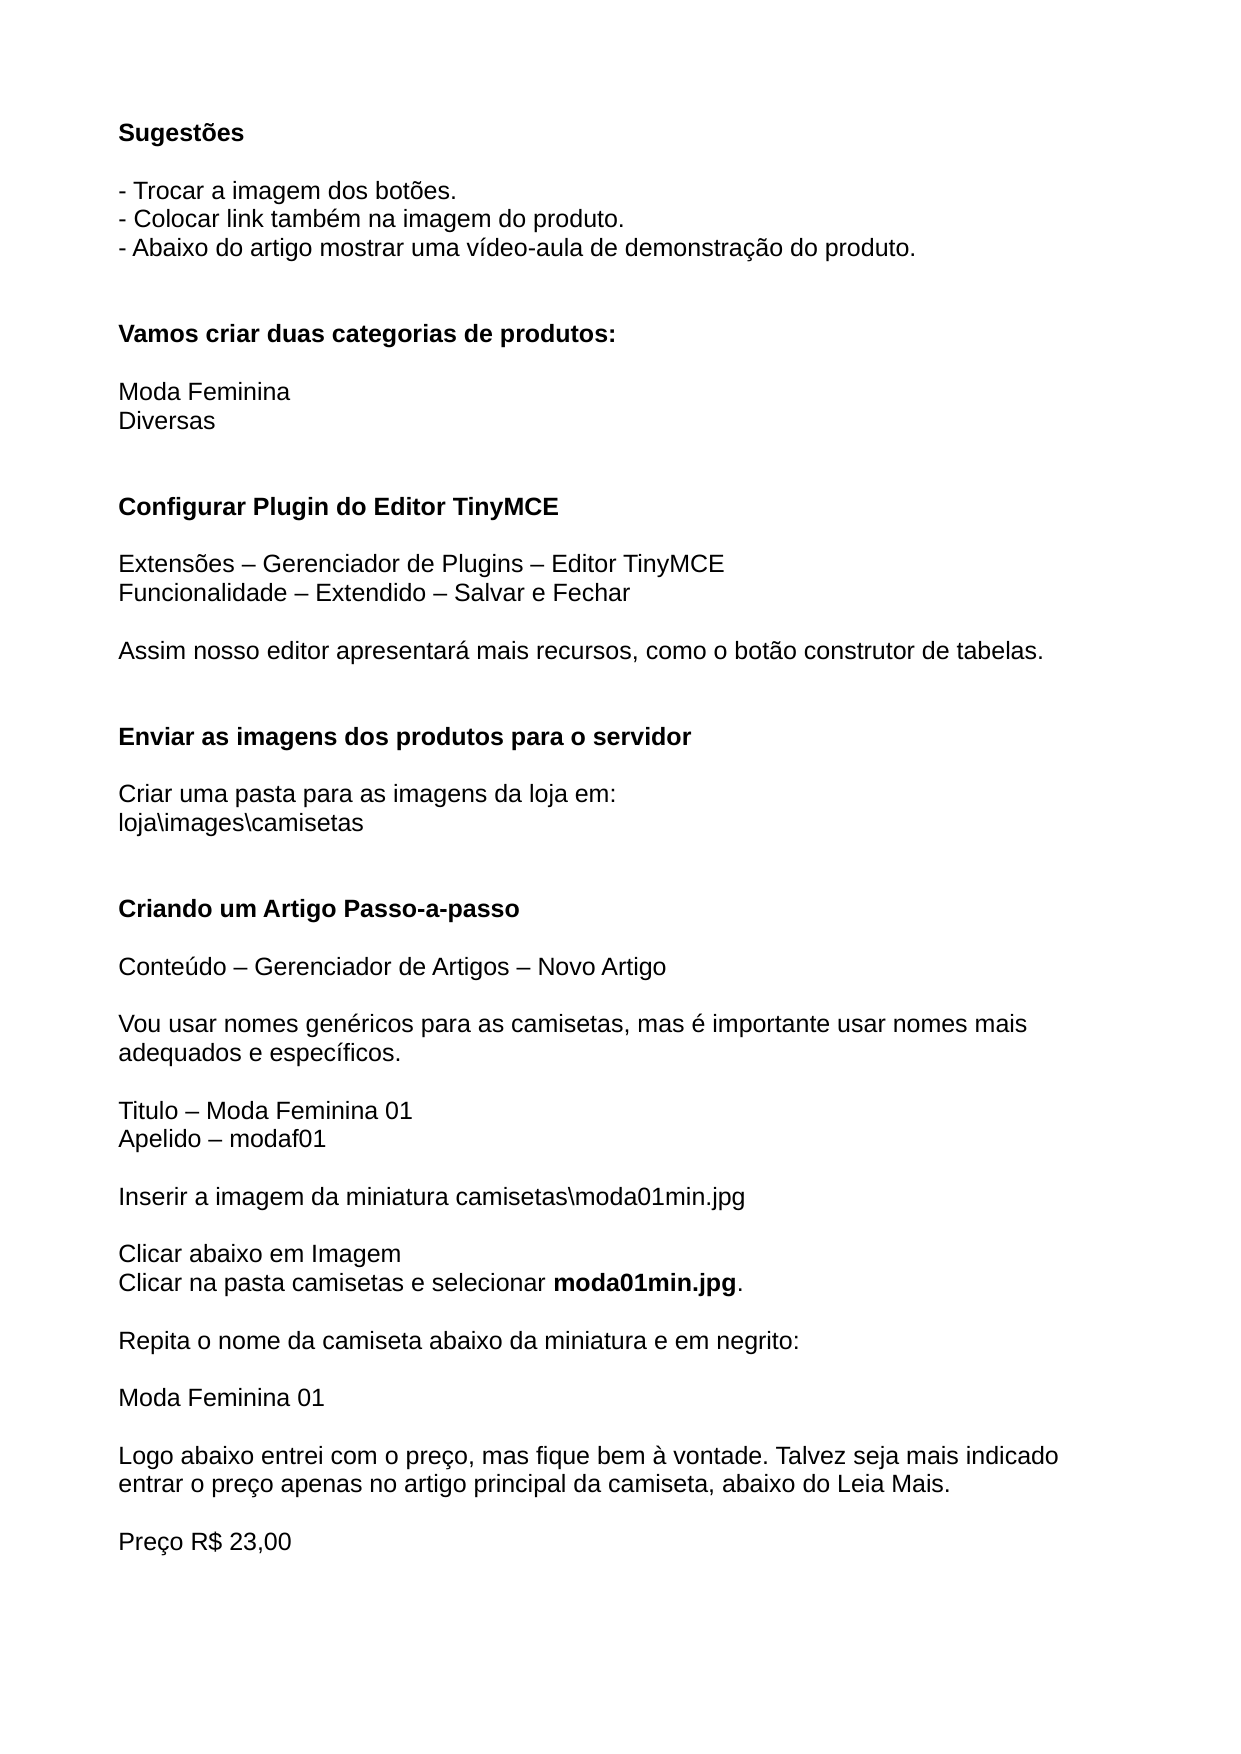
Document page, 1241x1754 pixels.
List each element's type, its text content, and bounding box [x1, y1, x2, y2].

text Criar uma pasta para as imagens da loja em: [118, 779, 1122, 808]
text Enviar as imagens dos produtos para o servidor [118, 722, 1122, 751]
text Criando um Artigo Passo-a-passo [118, 894, 1122, 923]
text Titulo – Moda Feminina 01 [118, 1096, 1122, 1124]
text Vou usar nomes genéricos para as camisetas, mas é importante usar nomes mais adequados e específicos. [118, 1009, 1122, 1067]
text Inserir a imagem da miniatura camisetas\moda01min.jpg [118, 1182, 1122, 1211]
text Configurar Plugin do Editor TinyMCE [118, 492, 1122, 521]
text Conteúdo – Gerenciador de Artigos – Novo Artigo [118, 952, 1122, 981]
text Extensões – Gerenciador de Plugins – Editor TinyMCE [118, 549, 1122, 578]
text Assim nosso editor apresentará mais recursos, como o botão construtor de tabelas. [118, 636, 1122, 664]
text Funcionalidade – Extendido – Salvar e Fechar [118, 578, 1122, 607]
text loja\images\camisetas [118, 808, 1122, 837]
text Apelido – modaf01 [118, 1124, 1122, 1153]
text Repita o nome da camiseta abaixo da miniatura e em negrito: [118, 1326, 1122, 1354]
text Preço R$ 23,00 [118, 1527, 1122, 1556]
text Sugestões - Trocar a imagem dos botões. - Colocar link também na imagem do produto. - Abaixo do artigo mostrar uma vídeo-aula de demonstração do produto. [118, 118, 1122, 291]
text Logo abaixo entrei com o preço, mas fique bem à vontade. Talvez seja mais indicado entrar o preço apenas no artigo principal da camiseta, abaixo do Leia Mais. [118, 1441, 1122, 1498]
text Vamos criar duas categorias de produtos: Moda Feminina Diversas [118, 319, 1122, 463]
text Clicar abaixo em Imagem [118, 1239, 1122, 1268]
text Moda Feminina 01 [118, 1383, 1122, 1412]
text Clicar na pasta camisetas e selecionar moda01min.jpg. [118, 1268, 1122, 1297]
